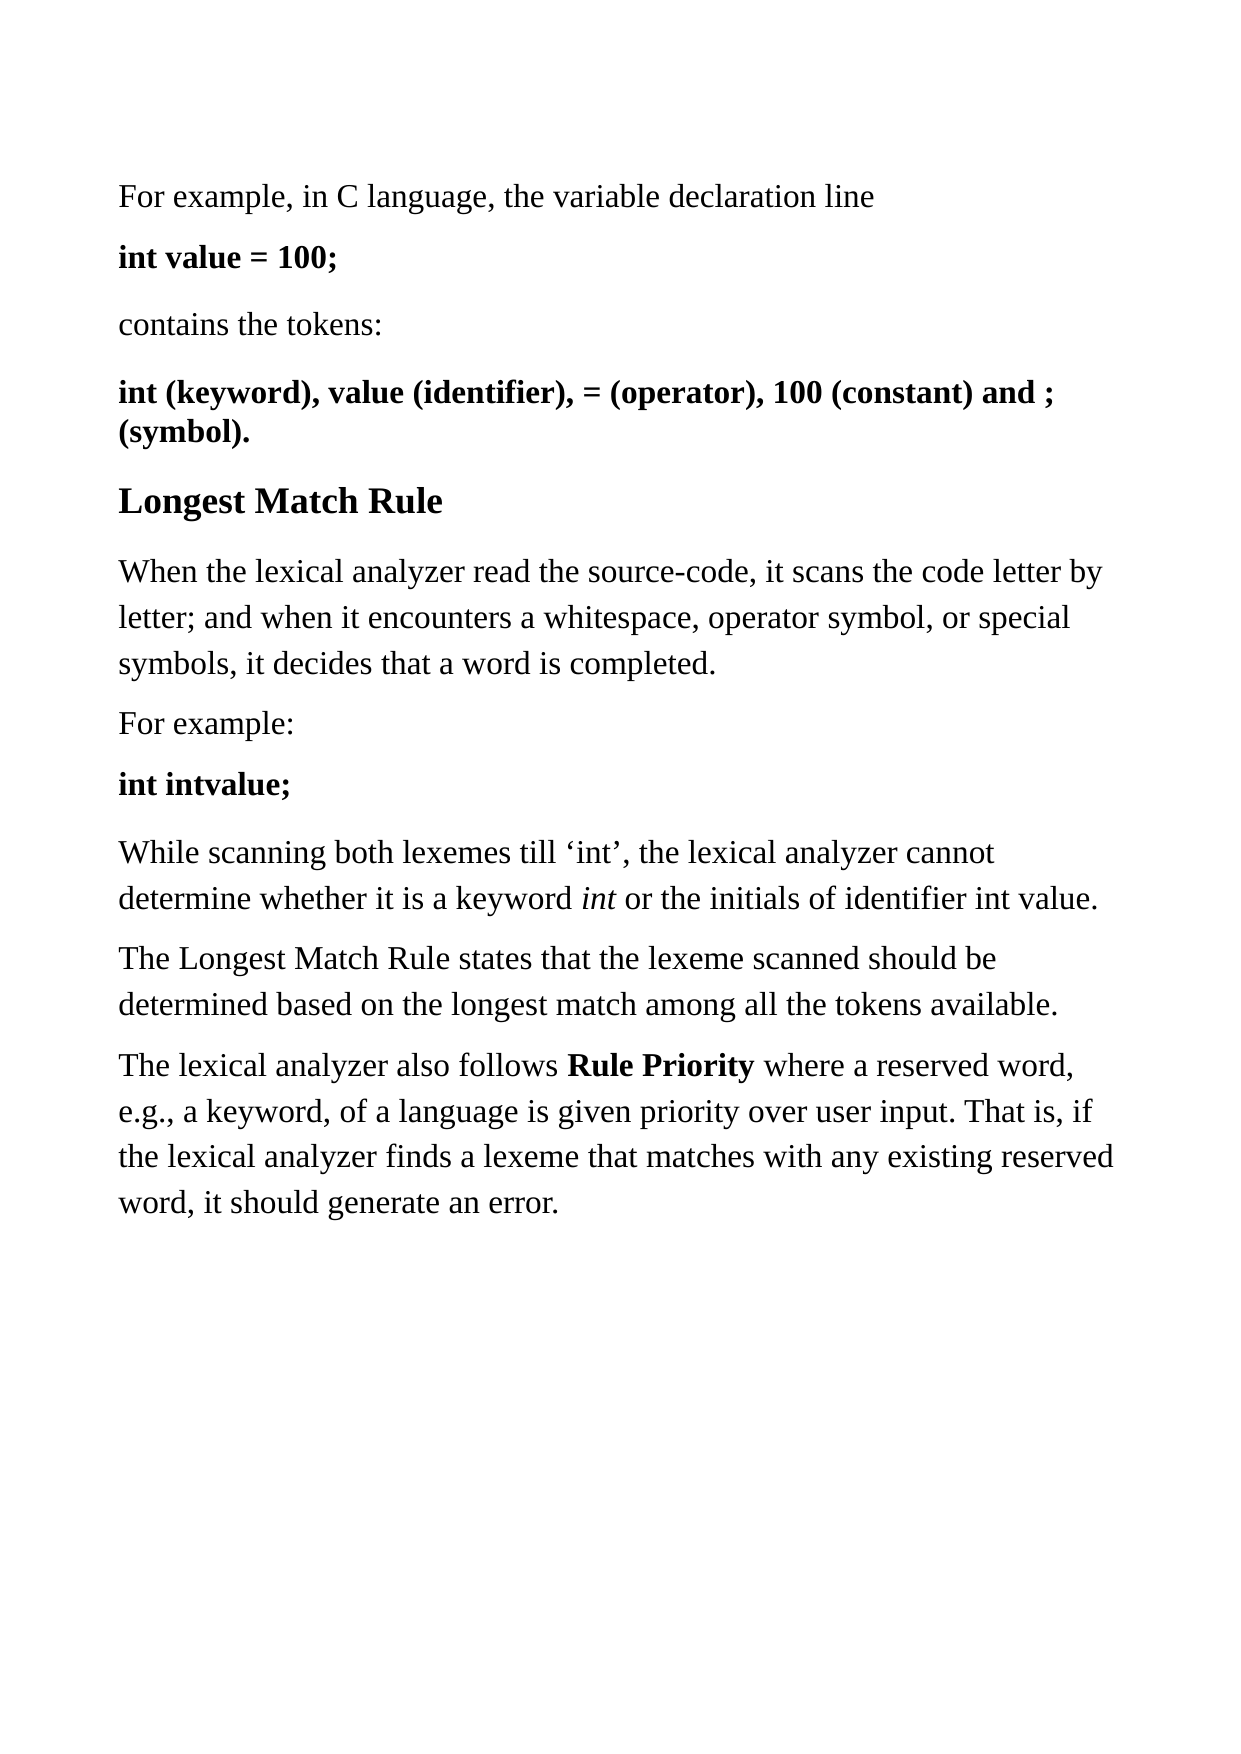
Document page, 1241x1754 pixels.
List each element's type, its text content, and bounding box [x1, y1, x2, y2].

text The lexical analyzer also follows Rule Priority where a reserved word, e.g., a keyword, of a language is given priority over user input. That is, if the lexical analyzer finds a lexeme that matches with any existing reserved word, it should generate an error. [118, 1045, 1122, 1221]
text int value = 100; [118, 237, 1122, 275]
text While scanning both lexemes till ‘int’, the lexical analyzer cannot determine whether it is a keyword int or the initials of identifier int value. [118, 832, 1122, 916]
text When the lexical analyzer read the source-code, it scans the code letter by letter; and when it encounters a whitespace, operator symbol, or special symbols, it decides that a word is completed. [118, 551, 1122, 681]
text The Longest Match Rule states that the lexeme scanned should be determined based on the longest match among all the tokens available. [118, 938, 1122, 1023]
text contains the tokens: [118, 305, 1122, 343]
text For example: [118, 704, 1122, 742]
text int (keyword), value (identifier), = (operator), 100 (constant) and ; (symbol). [118, 372, 1122, 449]
text int intvalue; [118, 764, 1122, 802]
subtitle Longest Match Rule [118, 479, 1122, 522]
text For example, in C language, the variable declaration line [118, 176, 1122, 215]
